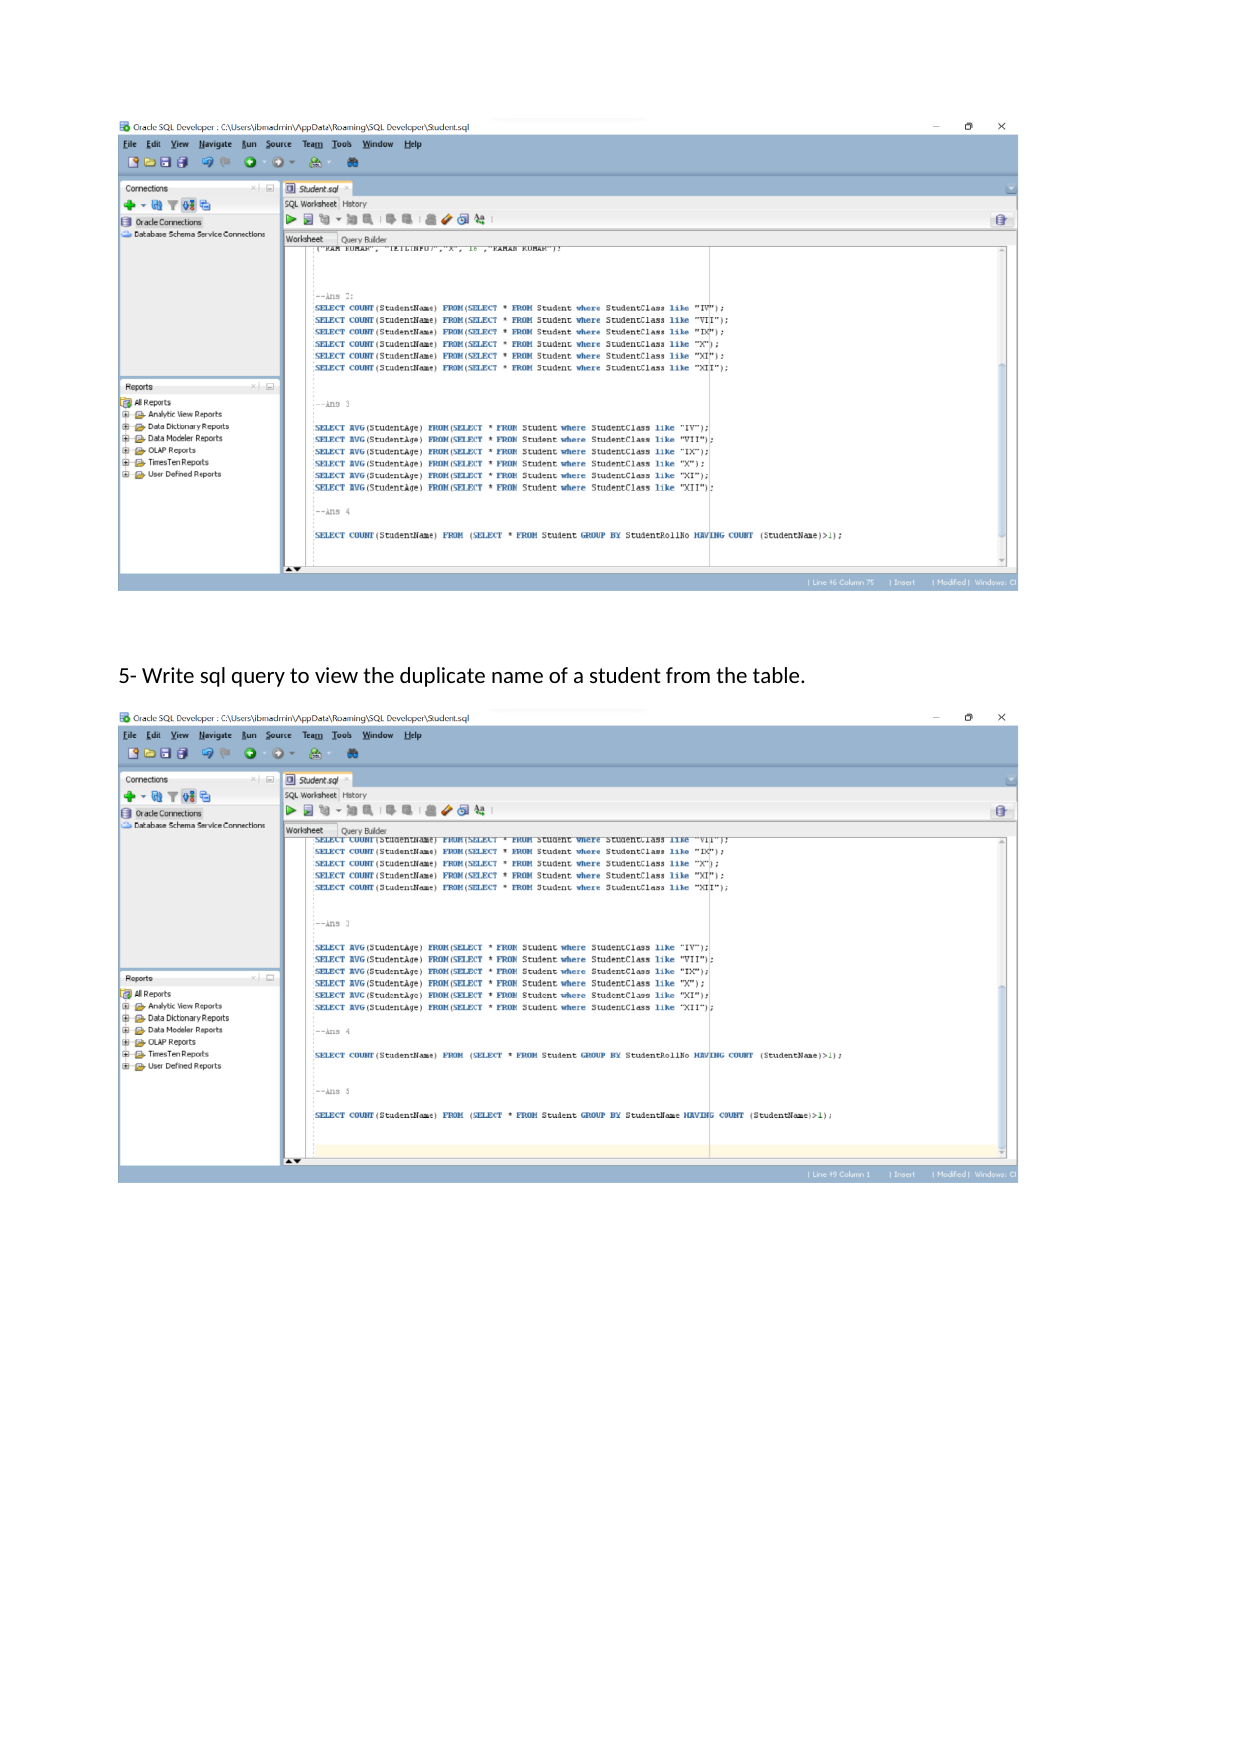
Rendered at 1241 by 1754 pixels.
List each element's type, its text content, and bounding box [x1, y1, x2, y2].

text 5- Write sql query to view the duplicate name of a student from the table. [118, 661, 1122, 689]
